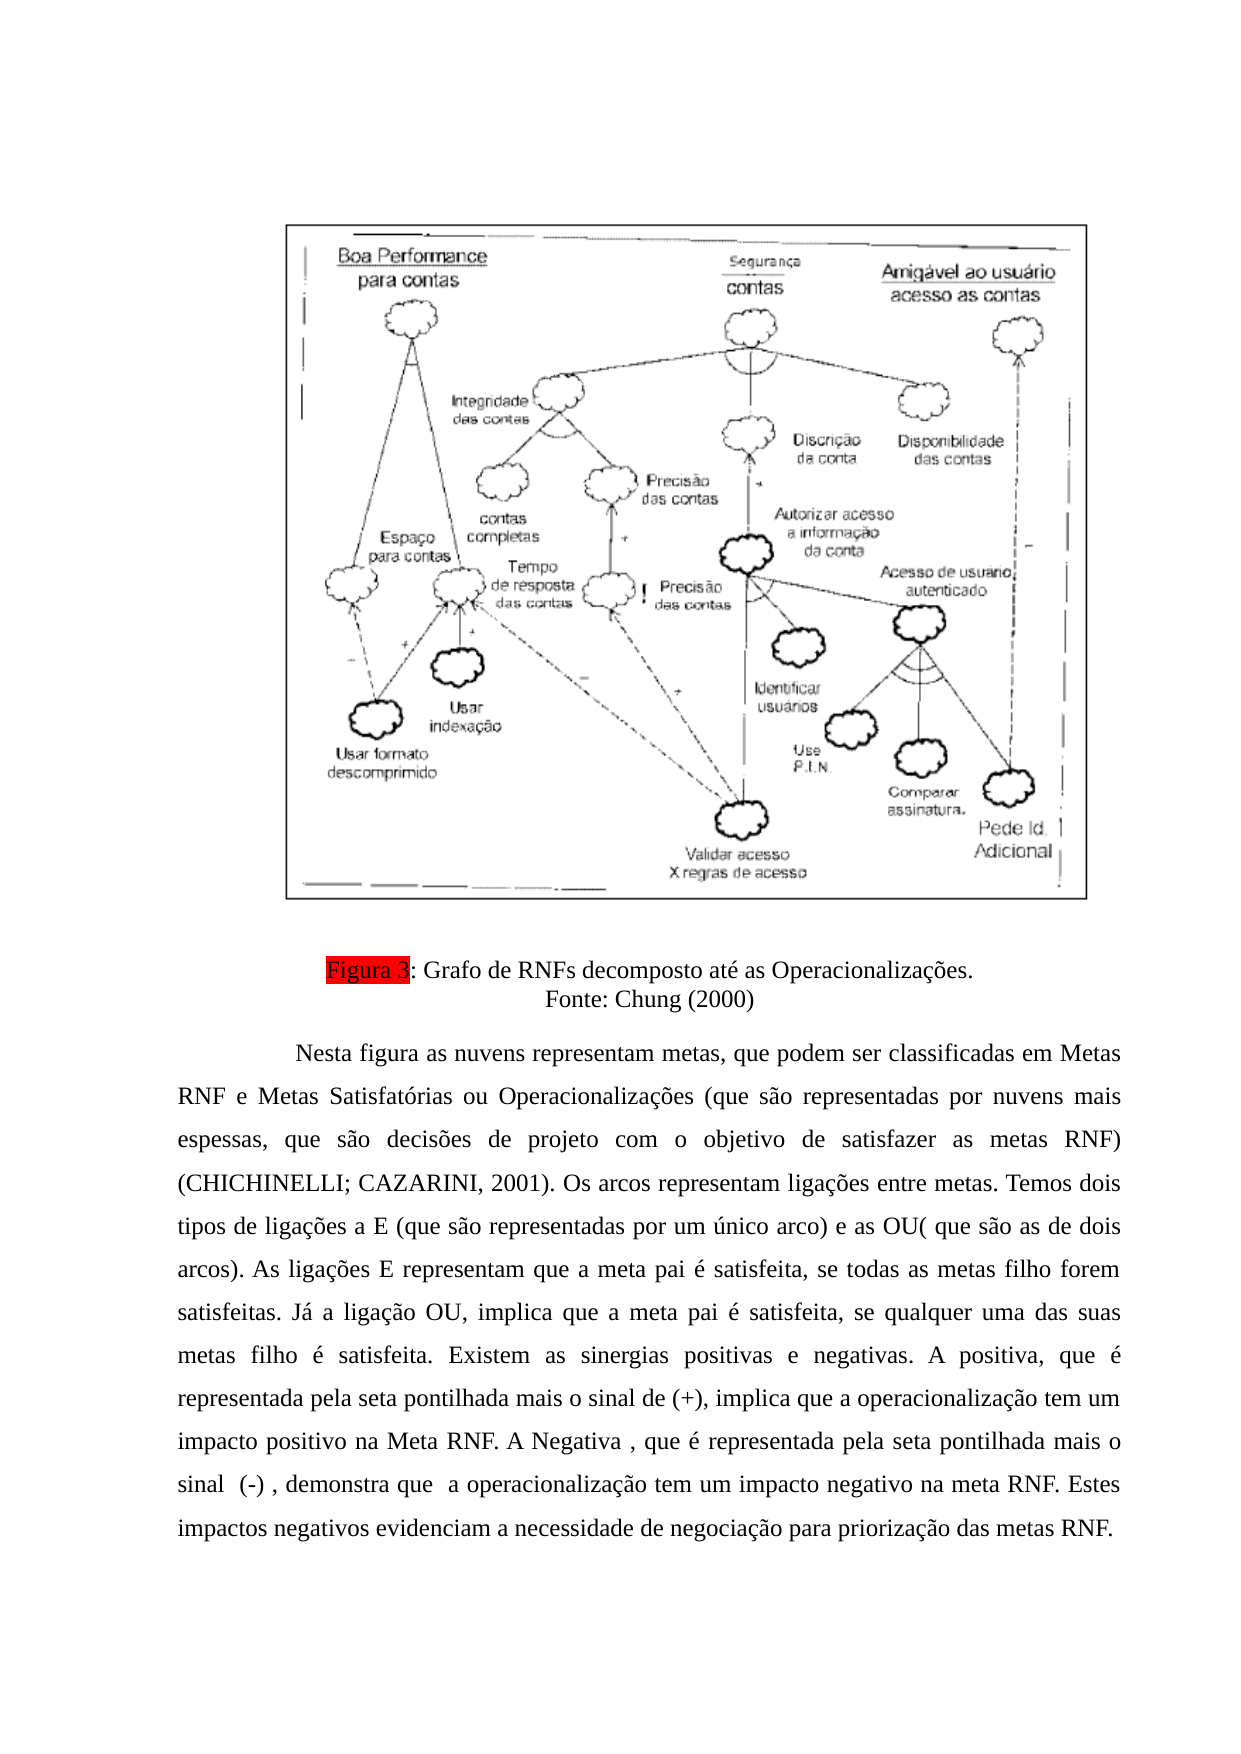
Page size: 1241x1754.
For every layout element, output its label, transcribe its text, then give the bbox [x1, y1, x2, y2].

text Nesta figura as nuvens representam metas, que podem ser classificadas em Metas RNF e Metas Satisfatórias ou Operacionalizações (que são representadas por nuvens mais espessas, que são decisões de projeto com o objetivo de satisfazer as metas RNF) (CHICHINELLI; CAZARINI, 2001). Os arcos representam ligações entre metas. Temos dois tipos de ligações a E (que são representadas por um único arco) e as OU( que são as de dois arcos). As ligações E representam que a meta pai é satisfeita, se todas as metas filho forem satisfeitas. Já a ligação OU, implica que a meta pai é satisfeita, se qualquer uma das suas metas filho é satisfeita. Existem as sinergias positivas e negativas. A positiva, que é representada pela seta pontilhada mais o sinal de (+), implica que a operacionalização tem um impacto positivo na Meta RNF. A Negativa , que é representada pela seta pontilhada mais o sinal (-) , demonstra que a operacionalização tem um impacto negativo na meta RNF. Estes impactos negativos evidenciam a necessidade de negociação para priorização das metas RNF. [177, 1038, 1122, 1541]
text Figura 3: Grafo de RNFs decomposto até as Operacionalizações. [177, 956, 1122, 984]
picture [276, 220, 1093, 906]
text Fonte: Chung (2000) [177, 984, 1122, 1013]
